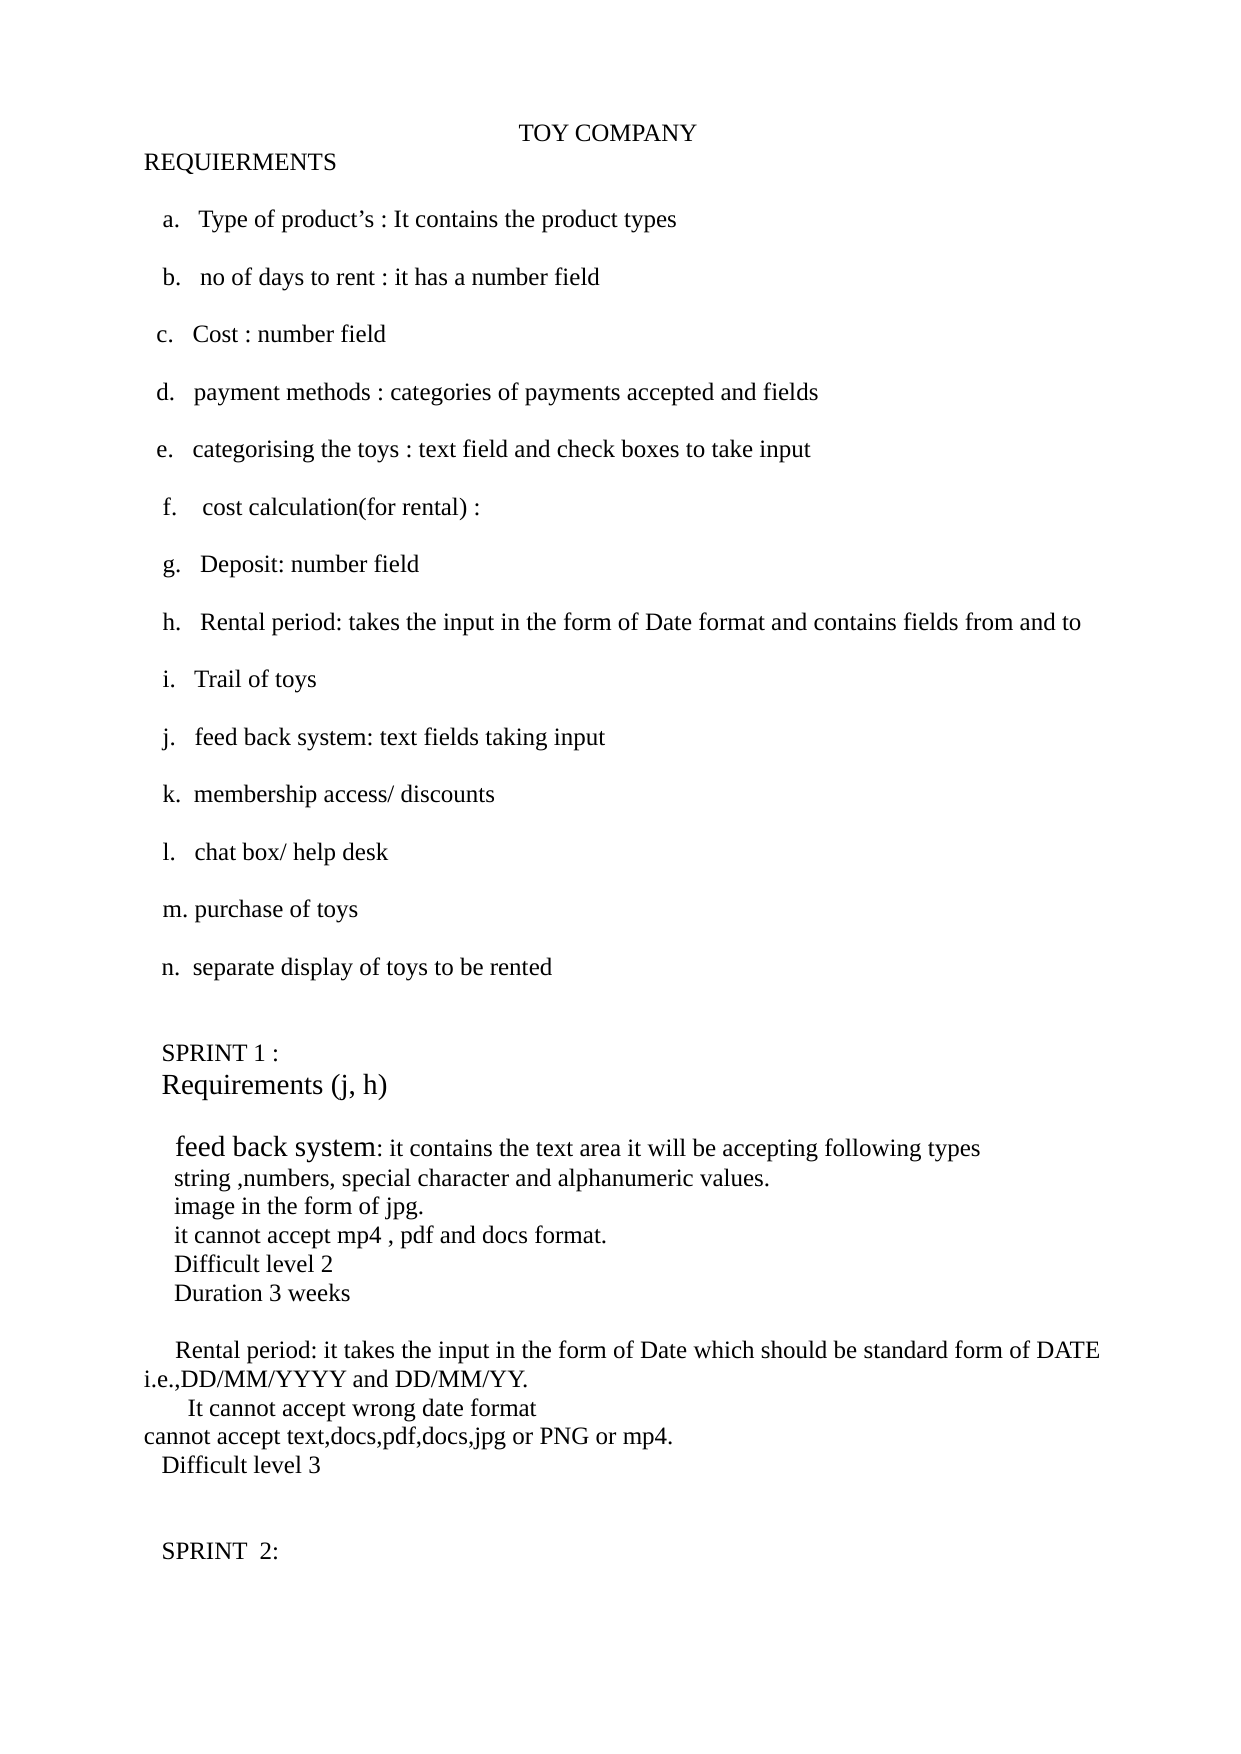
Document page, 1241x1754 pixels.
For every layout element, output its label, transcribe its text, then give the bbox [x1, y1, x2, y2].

text TOY COMPANY [144, 118, 1123, 147]
text Requirements (j, h) [161, 1067, 1123, 1100]
text k. membership access/ discounts [144, 779, 1123, 808]
text feed back system: it contains the text area it will be accepting following types [161, 1129, 1123, 1163]
text i. Trail of toys [144, 664, 1123, 693]
text SPRINT 2: [161, 1536, 1123, 1565]
text cannot accept text,docs,pdf,docs,jpg or PNG or mp4. [144, 1421, 1123, 1450]
text n. separate display of toys to be rented [161, 952, 1123, 981]
text i.e.,DD/MM/YYYY and DD/MM/YY. [144, 1364, 1123, 1393]
text f. cost calculation(for rental) : [144, 492, 1123, 521]
text Duration 3 weeks [161, 1278, 1123, 1306]
text It cannot accept wrong date format [144, 1393, 1123, 1421]
text image in the form of jpg. [161, 1191, 1123, 1220]
text Difficult level 2 [161, 1249, 1123, 1278]
text string ,numbers, special character and alphanumeric values. [161, 1163, 1123, 1191]
text it cannot accept mp4 , pdf and docs format. [161, 1220, 1123, 1249]
text g. Deposit: number field [144, 549, 1123, 578]
text c. Cost : number field [144, 319, 1123, 348]
text e. categorising the toys : text field and check boxes to take input [144, 434, 1123, 463]
text j. feed back system: text fields taking input [144, 722, 1123, 751]
text Rental period: it takes the input in the form of Date which should be standard form of DATE [144, 1335, 1123, 1364]
text h. Rental period: takes the input in the form of Date format and contains fields from and to [144, 607, 1123, 636]
text d. payment methods : categories of payments accepted and fields [144, 377, 1123, 406]
text l. chat box/ help desk [144, 837, 1123, 866]
text a. Type of product’s : It contains the product types [144, 204, 1123, 233]
text REQUIERMENTS [144, 147, 1123, 176]
text Difficult level 3 [161, 1450, 1123, 1479]
text SPRINT 1 : [161, 1038, 1123, 1067]
text b. no of days to rent : it has a number field [144, 262, 1123, 291]
text m. purchase of toys [144, 894, 1123, 923]
